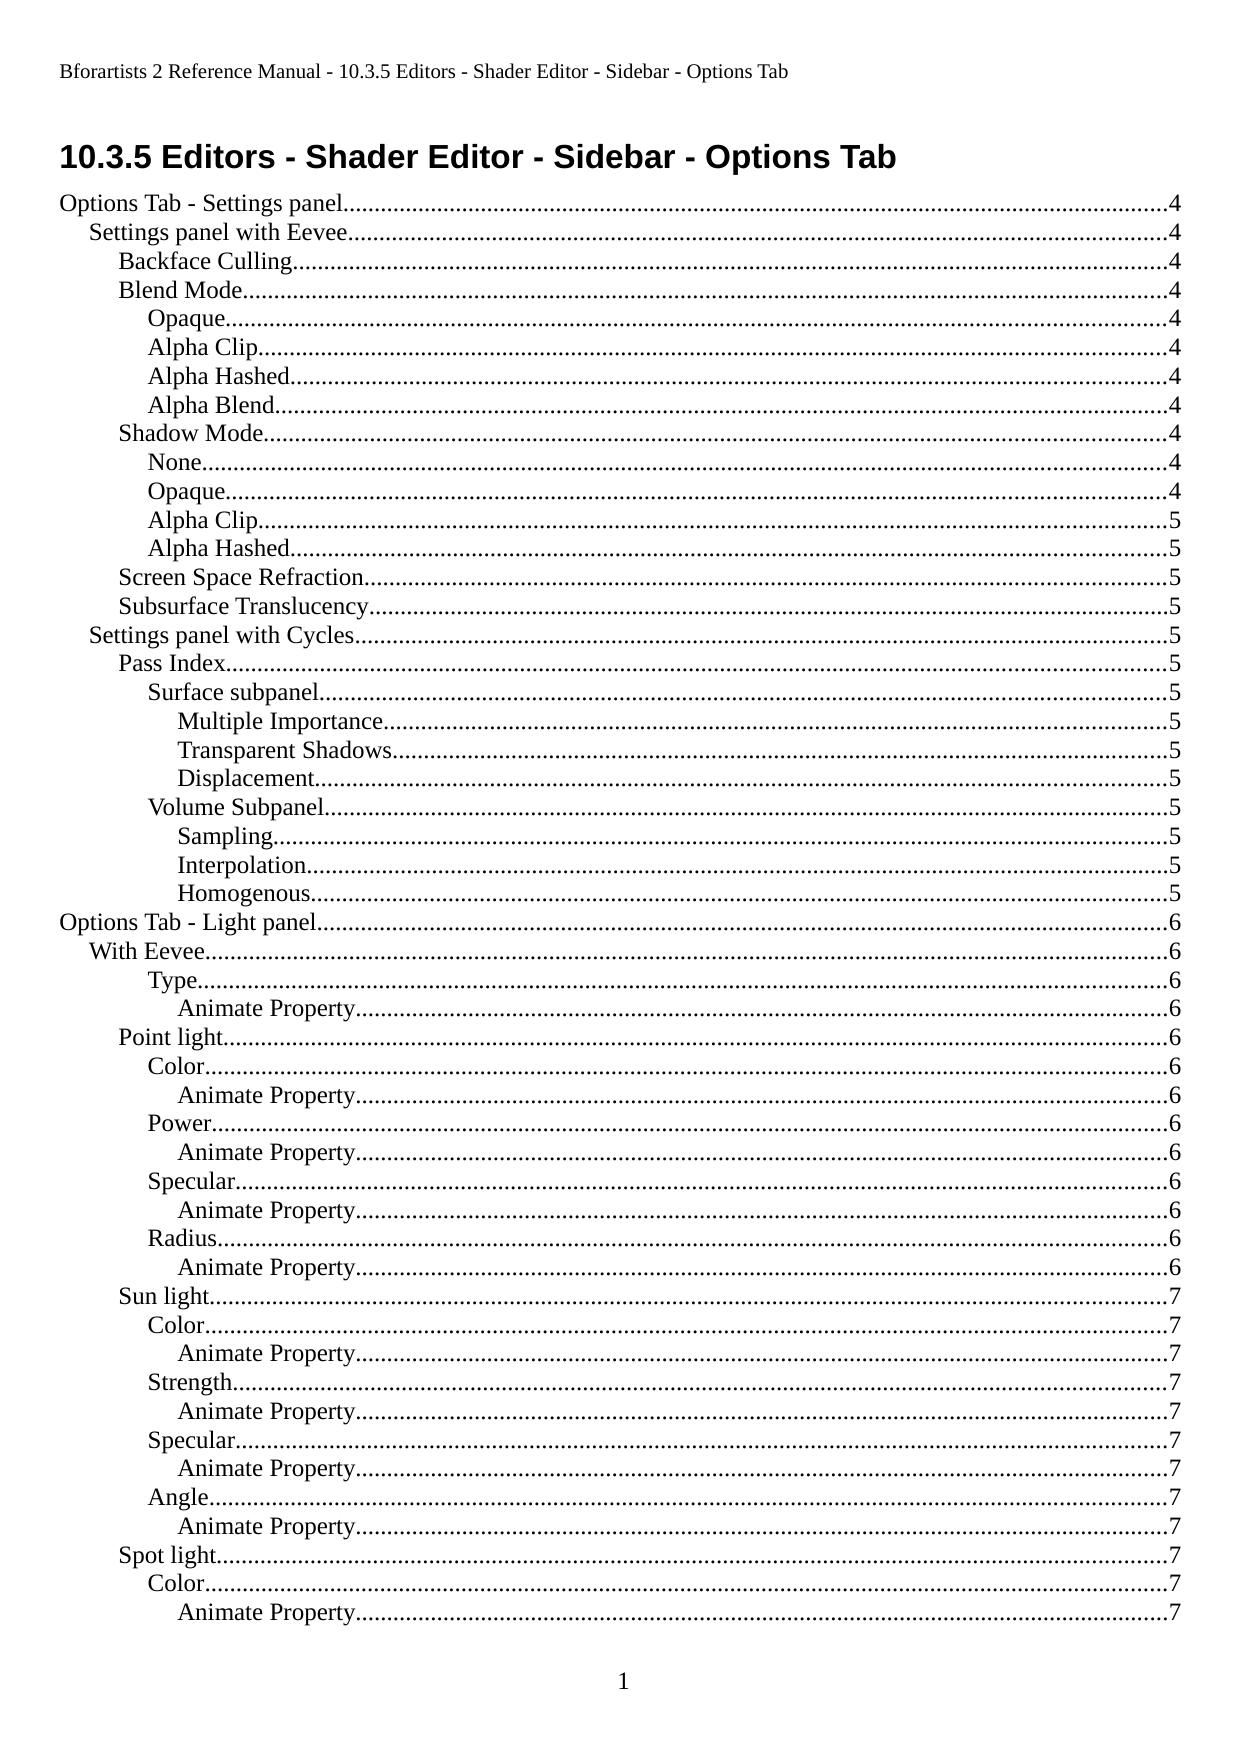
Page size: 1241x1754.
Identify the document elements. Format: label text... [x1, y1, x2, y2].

text Volume Subpanel 5 [147, 792, 1181, 821]
text Sun light 7 [118, 1281, 1181, 1310]
text Animate Property 6 [177, 1137, 1181, 1166]
text Alpha Clip 5 [147, 505, 1181, 533]
text Animate Property 6 [177, 1080, 1181, 1108]
text Color 7 [147, 1310, 1181, 1338]
text Transparent Shadows 5 [177, 735, 1181, 763]
text Sampling 5 [177, 821, 1181, 850]
text Animate Property 7 [177, 1597, 1181, 1626]
text Shadow Mode 4 [118, 418, 1181, 447]
text Animate Property 7 [177, 1453, 1181, 1482]
subtitle 10.3.5 Editors - Shader Editor - Sidebar - Options Tab [59, 138, 1181, 176]
text Point light 6 [118, 1022, 1181, 1051]
text Specular 6 [147, 1166, 1181, 1195]
text Multiple Importance 5 [177, 706, 1181, 735]
text Pass Index 5 [118, 648, 1181, 677]
text Blend Mode 4 [118, 275, 1181, 303]
text Spot light 7 [118, 1540, 1181, 1568]
text Specular 7 [147, 1425, 1181, 1453]
text Options Tab - Settings panel 4 [59, 188, 1181, 217]
text Strength 7 [147, 1367, 1181, 1396]
text Screen Space Refraction 5 [118, 562, 1181, 591]
text Animate Property 7 [177, 1338, 1181, 1367]
text With Eevee 6 [88, 936, 1181, 965]
text Color 6 [147, 1051, 1181, 1080]
text Displacement 5 [177, 763, 1181, 792]
text Options Tab - Light panel 6 [59, 907, 1181, 936]
text Homogenous 5 [177, 878, 1181, 907]
text Animate Property 6 [177, 1195, 1181, 1223]
text Power 6 [147, 1108, 1181, 1137]
text None 4 [147, 447, 1181, 476]
text Animate Property 7 [177, 1396, 1181, 1425]
text Radius 6 [147, 1223, 1181, 1252]
text Settings panel with Eevee 4 [88, 217, 1181, 246]
text Type 6 [147, 965, 1181, 993]
text Subsurface Translucency 5 [118, 591, 1181, 620]
text Color 7 [147, 1568, 1181, 1597]
text Opaque 4 [147, 476, 1181, 505]
text Alpha Hashed 5 [147, 533, 1181, 562]
text Alpha Hashed 4 [147, 361, 1181, 390]
text Animate Property 6 [177, 993, 1181, 1022]
text Animate Property 6 [177, 1252, 1181, 1281]
text Angle 7 [147, 1482, 1181, 1511]
text Surface subpanel 5 [147, 677, 1181, 706]
text Opaque 4 [147, 303, 1181, 332]
text Settings panel with Cycles 5 [88, 620, 1181, 648]
text Animate Property 7 [177, 1511, 1181, 1540]
text Alpha Blend 4 [147, 390, 1181, 418]
text Interpolation 5 [177, 850, 1181, 878]
text Backface Culling 4 [118, 246, 1181, 275]
text Alpha Clip 4 [147, 332, 1181, 361]
